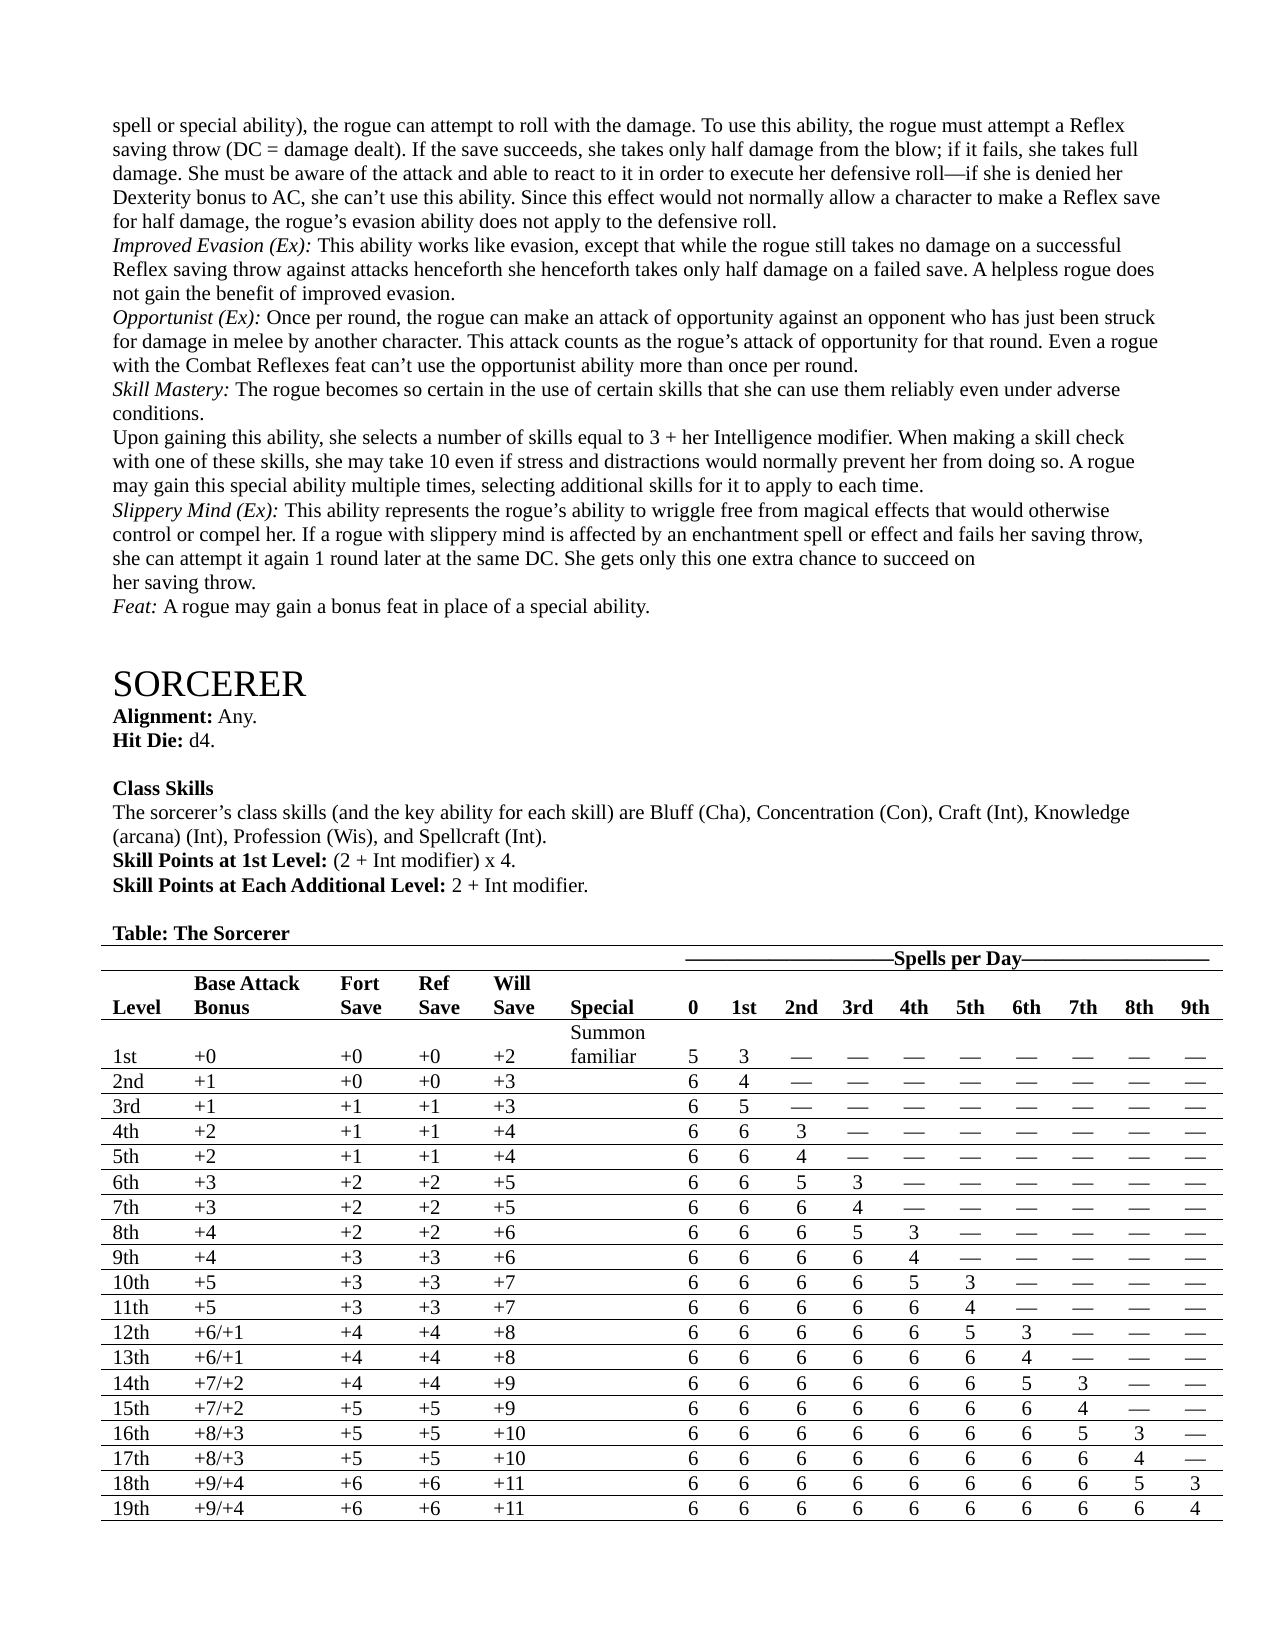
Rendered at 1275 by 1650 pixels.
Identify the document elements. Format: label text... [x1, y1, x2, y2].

table_cell — [1055, 1069, 1111, 1093]
table_cell — [942, 1119, 998, 1143]
table_cell [559, 946, 671, 970]
table_cell +9 [482, 1370, 559, 1394]
table_cell 4 [886, 1245, 942, 1269]
table_cell +0 [329, 1020, 407, 1068]
table_cell 6 [942, 1396, 998, 1419]
table_cell +2 [329, 1195, 407, 1219]
table_cell 6 [1055, 1471, 1111, 1495]
table_cell +3 [183, 1170, 329, 1194]
table_cell 4 [773, 1145, 829, 1168]
table_cell — [1111, 1020, 1167, 1068]
table_cell +3 [482, 1094, 559, 1118]
table_cell 6 [1055, 1496, 1111, 1520]
table_cell 6 [886, 1345, 942, 1369]
table_cell +6 [482, 1220, 559, 1244]
table_cell 4th [886, 971, 942, 1019]
table_cell 6 [942, 1496, 998, 1520]
table_cell 6 [773, 1220, 829, 1244]
table_cell 4 [998, 1345, 1055, 1369]
table_cell 6 [671, 1496, 715, 1520]
table_cell [101, 946, 183, 970]
table_cell — [1167, 1446, 1223, 1470]
table_cell [559, 1496, 671, 1520]
table_cell 6 [829, 1496, 886, 1520]
table_cell +1 [329, 1119, 407, 1143]
table_cell — [1055, 1220, 1111, 1244]
table_cell +6/+1 [183, 1345, 329, 1369]
table_cell 6 [773, 1421, 829, 1445]
text Hit Die: d4. [112, 728, 1162, 752]
table_cell — [1055, 1145, 1111, 1168]
table_cell 5 [886, 1270, 942, 1294]
table_cell +11 [482, 1471, 559, 1495]
table_cell [482, 946, 559, 970]
table_cell 6 [715, 1220, 773, 1244]
table_cell 6 [998, 1421, 1055, 1445]
table_cell [559, 1295, 671, 1319]
table_cell — [773, 1020, 829, 1068]
table_cell 4 [1167, 1496, 1223, 1520]
table_cell 4 [1055, 1396, 1111, 1419]
table_cell +0 [183, 1020, 329, 1068]
table_cell 7th [1055, 971, 1111, 1019]
table_cell 6 [829, 1320, 886, 1344]
table_cell +4 [482, 1145, 559, 1168]
table_cell +7 [482, 1270, 559, 1294]
table_cell 6 [671, 1446, 715, 1470]
table_cell +5 [482, 1195, 559, 1219]
table_cell [559, 1421, 671, 1445]
text her saving throw. [112, 570, 1162, 594]
table_cell Special [559, 971, 671, 1019]
table_cell 6 [715, 1119, 773, 1143]
table_cell — [1111, 1270, 1167, 1294]
table_cell — [942, 1069, 998, 1093]
table_cell 6 [773, 1370, 829, 1394]
table_cell +4 [329, 1320, 407, 1344]
table_cell +7/+2 [183, 1370, 329, 1394]
table_cell — [1167, 1345, 1223, 1369]
text Slippery Mind (Ex): This ability represents the rogue’s ability to wriggle free from magical effects that would otherwise control or compel her. If a rogue with slippery mind is affected by an enchantment spell or effect and fails her saving throw, she can attempt it again 1 round later at the same DC. She gets only this one extra chance to succeed on [112, 497, 1162, 570]
table_cell — [1055, 1270, 1111, 1294]
table_cell 5th [942, 971, 998, 1019]
table_cell 5 [671, 1020, 715, 1068]
table_cell +1 [329, 1145, 407, 1168]
table_cell 6 [773, 1245, 829, 1269]
table_cell +4 [407, 1320, 482, 1344]
table_cell [559, 1471, 671, 1495]
table_cell +5 [183, 1295, 329, 1319]
table_cell 6 [942, 1345, 998, 1369]
table_cell [559, 1270, 671, 1294]
table_cell +8/+3 [183, 1446, 329, 1470]
table_cell +10 [482, 1421, 559, 1445]
table_cell 3rd [829, 971, 886, 1019]
table_cell 12th [101, 1320, 183, 1344]
table_cell — [998, 1195, 1055, 1219]
table_cell — [773, 1094, 829, 1118]
table_cell 6 [829, 1396, 886, 1419]
text Upon gaining this ability, she selects a number of skills equal to 3 + her Intelligence modifier. When making a skill check with one of these skills, she may take 10 even if stress and distractions would normally prevent her from doing so. A rogue may gain this special ability multiple times, selecting additional skills for it to apply to each time. [112, 425, 1162, 497]
table_cell Base Attack Bonus [183, 971, 329, 1019]
table_cell 4 [1111, 1446, 1167, 1470]
table_cell 6 [773, 1396, 829, 1419]
table_cell — [829, 1020, 886, 1068]
table_cell +9/+4 [183, 1496, 329, 1520]
table_cell — [998, 1119, 1055, 1143]
table_cell 6 [998, 1396, 1055, 1419]
table_cell +1 [407, 1145, 482, 1168]
table_cell +2 [183, 1119, 329, 1143]
table_cell +10 [482, 1446, 559, 1470]
table_cell 5 [998, 1370, 1055, 1394]
table_cell — [1111, 1396, 1167, 1419]
table_cell 4 [715, 1069, 773, 1093]
table_cell +4 [183, 1245, 329, 1269]
table_cell — [1055, 1170, 1111, 1194]
table_cell 7th [101, 1195, 183, 1219]
table_cell 11th [101, 1295, 183, 1319]
table_cell — [1111, 1069, 1167, 1093]
table_cell 6 [829, 1295, 886, 1319]
table_cell 6 [671, 1245, 715, 1269]
table_cell 6 [671, 1396, 715, 1419]
table_cell 6 [998, 1446, 1055, 1470]
table_cell 6 [773, 1295, 829, 1319]
table_cell 6 [1111, 1496, 1167, 1520]
table_cell 10th [101, 1270, 183, 1294]
table_cell — [1167, 1020, 1223, 1068]
table_cell — [1055, 1245, 1111, 1269]
table_cell +6/+1 [183, 1320, 329, 1344]
table_cell — [942, 1145, 998, 1168]
table_cell 6 [829, 1471, 886, 1495]
table_cell 4th [101, 1119, 183, 1143]
table_cell — [1055, 1020, 1111, 1068]
table_cell 4 [829, 1195, 886, 1219]
table_cell 6 [671, 1471, 715, 1495]
table_cell — [1111, 1245, 1167, 1269]
table_cell 6 [886, 1396, 942, 1419]
table_cell — [942, 1170, 998, 1194]
table_cell 6 [715, 1195, 773, 1219]
table_cell ——––———————Spells per Day————————— [671, 946, 1223, 970]
table_cell 6 [886, 1370, 942, 1394]
table_cell — [1167, 1320, 1223, 1344]
table_cell — [998, 1245, 1055, 1269]
table_cell 6 [715, 1270, 773, 1294]
table_cell 3 [886, 1220, 942, 1244]
table_cell 5 [829, 1220, 886, 1244]
text Skill Points at Each Additional Level: 2 + Int modifier. [112, 872, 1162, 897]
table_cell 6 [715, 1320, 773, 1344]
table_cell 6 [773, 1195, 829, 1219]
table_cell Summon familiar [559, 1020, 671, 1068]
table_cell 6 [715, 1471, 773, 1495]
table_cell +2 [482, 1020, 559, 1068]
table_cell +3 [407, 1245, 482, 1269]
table_cell 6th [998, 971, 1055, 1019]
table_cell [559, 1220, 671, 1244]
table_cell — [1111, 1370, 1167, 1394]
table_cell — [1167, 1270, 1223, 1294]
table_cell — [998, 1020, 1055, 1068]
table_cell +3 [329, 1270, 407, 1294]
table_cell — [1111, 1295, 1167, 1319]
table_cell — [1167, 1245, 1223, 1269]
table_cell — [886, 1170, 942, 1194]
table_cell 13th [101, 1345, 183, 1369]
table_cell Will Save [482, 971, 559, 1019]
table_cell 6 [671, 1220, 715, 1244]
table_cell +2 [407, 1170, 482, 1194]
table_cell +6 [329, 1496, 407, 1520]
table_cell +3 [329, 1245, 407, 1269]
text Improved Evasion (Ex): This ability works like evasion, except that while the rogue still takes no damage on a successful Reflex saving throw against attacks henceforth she henceforth takes only half damage on a failed save. A helpless rogue does not gain the benefit of improved evasion. [112, 233, 1162, 305]
table_cell 6 [715, 1170, 773, 1194]
table_cell — [1167, 1220, 1223, 1244]
table_cell +2 [183, 1145, 329, 1168]
table_cell — [1055, 1119, 1111, 1143]
text Alignment: Any. [112, 704, 1162, 728]
table_cell 3 [942, 1270, 998, 1294]
table_cell 6 [773, 1270, 829, 1294]
table_cell +0 [329, 1069, 407, 1093]
table_cell +5 [407, 1396, 482, 1419]
table_cell [559, 1396, 671, 1419]
table_cell — [1167, 1170, 1223, 1194]
table_cell — [886, 1094, 942, 1118]
table_cell 6 [829, 1245, 886, 1269]
table_cell — [829, 1145, 886, 1168]
table_cell +4 [329, 1370, 407, 1394]
table_cell — [1055, 1295, 1111, 1319]
text Skill Mastery: The rogue becomes so certain in the use of certain skills that she can use them reliably even under adverse conditions. [112, 377, 1162, 425]
text Skill Points at 1st Level: (2 + Int modifier) x 4. [112, 848, 1162, 872]
table_cell — [1111, 1170, 1167, 1194]
table_cell +1 [183, 1094, 329, 1118]
table_cell 5 [1055, 1421, 1111, 1445]
table_cell +5 [407, 1421, 482, 1445]
table_cell 6 [829, 1421, 886, 1445]
table_cell — [1111, 1220, 1167, 1244]
table_cell Ref Save [407, 971, 482, 1019]
table_cell 6 [671, 1119, 715, 1143]
table_cell 6 [942, 1370, 998, 1394]
table_cell — [829, 1119, 886, 1143]
table_cell 6 [671, 1170, 715, 1194]
table_cell +8 [482, 1320, 559, 1344]
table_cell 1st [715, 971, 773, 1019]
table_cell 8th [1111, 971, 1167, 1019]
table_cell +4 [482, 1119, 559, 1143]
table_cell +3 [183, 1195, 329, 1219]
table_cell — [829, 1069, 886, 1093]
table_cell 6 [715, 1396, 773, 1419]
table_cell 2nd [773, 971, 829, 1019]
table_cell 6 [715, 1345, 773, 1369]
table_cell 6 [671, 1370, 715, 1394]
table_cell [559, 1119, 671, 1143]
table_cell 19th [101, 1496, 183, 1520]
table_cell 6 [671, 1421, 715, 1445]
table_cell +1 [329, 1094, 407, 1118]
table_cell 6 [886, 1320, 942, 1344]
table_cell — [1167, 1396, 1223, 1419]
table_cell 6 [886, 1471, 942, 1495]
table_cell +6 [329, 1471, 407, 1495]
table_cell — [998, 1069, 1055, 1093]
table_cell 6 [998, 1471, 1055, 1495]
table_cell 5 [942, 1320, 998, 1344]
table_cell 6 [715, 1145, 773, 1168]
table_cell — [998, 1145, 1055, 1168]
table_cell 6 [671, 1094, 715, 1118]
table_cell +5 [329, 1421, 407, 1445]
table_cell +2 [329, 1170, 407, 1194]
table_cell 6 [773, 1471, 829, 1495]
table_cell Level [101, 971, 183, 1019]
table_cell — [1111, 1195, 1167, 1219]
table_cell 3 [1111, 1421, 1167, 1445]
table_cell 6 [942, 1421, 998, 1445]
table_cell 18th [101, 1471, 183, 1495]
text The sorcerer’s class skills (and the key ability for each skill) are Bluff (Cha), Concentration (Con), Craft (Int), Knowledge (arcana) (Int), Profession (Wis), and Spellcraft (Int). [112, 800, 1162, 848]
table_cell 6 [715, 1245, 773, 1269]
table_cell [559, 1245, 671, 1269]
table_cell [183, 946, 329, 970]
table_cell [559, 1195, 671, 1219]
table_cell 9th [101, 1245, 183, 1269]
table_cell 6 [942, 1471, 998, 1495]
table_cell +1 [407, 1119, 482, 1143]
table_cell 3 [1055, 1370, 1111, 1394]
table_cell [559, 1446, 671, 1470]
table_cell 6 [671, 1345, 715, 1369]
table_cell 6 [671, 1320, 715, 1344]
table_cell 1st [101, 1020, 183, 1068]
table_cell 6 [886, 1295, 942, 1319]
table_cell +4 [407, 1345, 482, 1369]
table_cell 15th [101, 1396, 183, 1419]
table_cell — [1111, 1145, 1167, 1168]
table_cell +9/+4 [183, 1471, 329, 1495]
table_cell [559, 1094, 671, 1118]
table_cell — [1111, 1094, 1167, 1118]
table_header Table: The Sorcerer [101, 921, 1223, 945]
table_cell +8/+3 [183, 1421, 329, 1445]
table_cell [559, 1145, 671, 1168]
table_cell 6 [671, 1069, 715, 1093]
table_cell 9th [1167, 971, 1223, 1019]
table_cell +4 [329, 1345, 407, 1369]
table_cell — [1055, 1345, 1111, 1369]
table_cell — [1167, 1370, 1223, 1394]
table_cell +6 [407, 1496, 482, 1520]
table_cell +2 [407, 1220, 482, 1244]
table_cell +3 [407, 1295, 482, 1319]
table_cell +1 [407, 1094, 482, 1118]
table_cell 3 [1167, 1471, 1223, 1495]
table_cell 6 [886, 1446, 942, 1470]
table_cell 6 [829, 1345, 886, 1369]
table_cell 6 [998, 1496, 1055, 1520]
table_cell — [773, 1069, 829, 1093]
table_cell 5 [1111, 1471, 1167, 1495]
table_cell — [886, 1145, 942, 1168]
table_cell — [998, 1270, 1055, 1294]
table_cell Fort Save [329, 971, 407, 1019]
table_cell — [998, 1220, 1055, 1244]
table_cell 6 [773, 1345, 829, 1369]
table_cell — [1167, 1119, 1223, 1143]
table_cell +0 [407, 1069, 482, 1093]
table_cell +5 [482, 1170, 559, 1194]
table_cell +5 [183, 1270, 329, 1294]
table_cell +6 [407, 1471, 482, 1495]
table_cell 3 [773, 1119, 829, 1143]
table_cell 16th [101, 1421, 183, 1445]
table_cell [559, 1370, 671, 1394]
table_cell +2 [407, 1195, 482, 1219]
table_cell 6 [829, 1446, 886, 1470]
table_cell 6 [1055, 1446, 1111, 1470]
table_cell +7/+2 [183, 1396, 329, 1419]
table_cell — [998, 1094, 1055, 1118]
table_cell [329, 946, 407, 970]
table_cell 6 [715, 1421, 773, 1445]
table_cell — [1167, 1069, 1223, 1093]
table_cell 3 [998, 1320, 1055, 1344]
table_cell 6 [671, 1195, 715, 1219]
table_cell 6 [829, 1370, 886, 1394]
table_cell 5 [715, 1094, 773, 1118]
table_cell +4 [183, 1220, 329, 1244]
table_cell +1 [183, 1069, 329, 1093]
text Feat: A rogue may gain a bonus feat in place of a special ability. [112, 594, 1162, 618]
table_cell — [942, 1020, 998, 1068]
text SORCERER [112, 661, 1162, 704]
table_cell — [998, 1295, 1055, 1319]
table_cell 3rd [101, 1094, 183, 1118]
table_cell — [942, 1245, 998, 1269]
table_cell [559, 1170, 671, 1194]
table_cell +6 [482, 1245, 559, 1269]
table_cell — [886, 1119, 942, 1143]
table_cell 6 [671, 1145, 715, 1168]
table_cell — [1055, 1320, 1111, 1344]
table_cell 6 [715, 1446, 773, 1470]
table_cell 6 [773, 1496, 829, 1520]
table_cell — [1167, 1295, 1223, 1319]
table_cell 3 [715, 1020, 773, 1068]
table_cell 6 [886, 1496, 942, 1520]
table_cell 2nd [101, 1069, 183, 1093]
table_cell +5 [329, 1446, 407, 1470]
table_cell +3 [407, 1270, 482, 1294]
table_cell +8 [482, 1345, 559, 1369]
table_cell 6th [101, 1170, 183, 1194]
text spell or special ability), the rogue can attempt to roll with the damage. To use this ability, the rogue must attempt a Reflex saving throw (DC = damage dealt). If the save succeeds, she takes only half damage from the blow; if it fails, she takes full damage. She must be aware of the attack and able to react to it in order to execute her defensive roll—if she is denied her Dexterity bonus to AC, she can’t use this ability. Since this effect would not normally allow a character to make a Reflex save for half damage, the rogue’s evasion ability does not apply to the defensive roll. [112, 112, 1162, 233]
table_cell +2 [329, 1220, 407, 1244]
table_cell +7 [482, 1295, 559, 1319]
subtitle Class Skills [112, 776, 1162, 800]
table_cell 6 [886, 1421, 942, 1445]
table_cell 6 [773, 1446, 829, 1470]
table_cell +11 [482, 1496, 559, 1520]
table_cell — [1055, 1094, 1111, 1118]
table_cell — [829, 1094, 886, 1118]
table_cell 6 [942, 1446, 998, 1470]
table_cell — [886, 1069, 942, 1093]
table_cell — [942, 1195, 998, 1219]
table_cell [559, 1069, 671, 1093]
table_cell — [1055, 1195, 1111, 1219]
table_cell — [1167, 1145, 1223, 1168]
table_cell — [1111, 1119, 1167, 1143]
table_cell +0 [407, 1020, 482, 1068]
table_cell 6 [671, 1270, 715, 1294]
table_cell +9 [482, 1396, 559, 1419]
table_cell +5 [407, 1446, 482, 1470]
table_cell 3 [829, 1170, 886, 1194]
table_cell [559, 1320, 671, 1344]
table_cell 6 [715, 1370, 773, 1394]
table_cell +3 [482, 1069, 559, 1093]
table_cell 4 [942, 1295, 998, 1319]
table_cell 6 [773, 1320, 829, 1344]
table_cell +5 [329, 1396, 407, 1419]
table_cell 5th [101, 1145, 183, 1168]
table_cell 17th [101, 1446, 183, 1470]
table_cell — [1111, 1345, 1167, 1369]
table_cell — [1111, 1320, 1167, 1344]
table_cell — [1167, 1421, 1223, 1445]
table_cell 6 [671, 1295, 715, 1319]
table_cell 8th [101, 1220, 183, 1244]
table_cell — [942, 1094, 998, 1118]
table_cell — [886, 1195, 942, 1219]
table_cell — [886, 1020, 942, 1068]
table_cell 14th [101, 1370, 183, 1394]
table_cell +4 [407, 1370, 482, 1394]
table_cell — [942, 1220, 998, 1244]
table_cell — [1167, 1195, 1223, 1219]
table_cell 6 [715, 1295, 773, 1319]
table_cell — [998, 1170, 1055, 1194]
table_cell [407, 946, 482, 970]
table_cell +3 [329, 1295, 407, 1319]
table_cell 0 [671, 971, 715, 1019]
table_cell — [1167, 1094, 1223, 1118]
table_cell 6 [715, 1496, 773, 1520]
table_cell 5 [773, 1170, 829, 1194]
table_cell 6 [829, 1270, 886, 1294]
text Opportunist (Ex): Once per round, the rogue can make an attack of opportunity against an opponent who has just been struck for damage in melee by another character. This attack counts as the rogue’s attack of opportunity for that round. Even a rogue with the Combat Reflexes feat can’t use the opportunist ability more than once per round. [112, 305, 1162, 377]
table_cell [559, 1345, 671, 1369]
